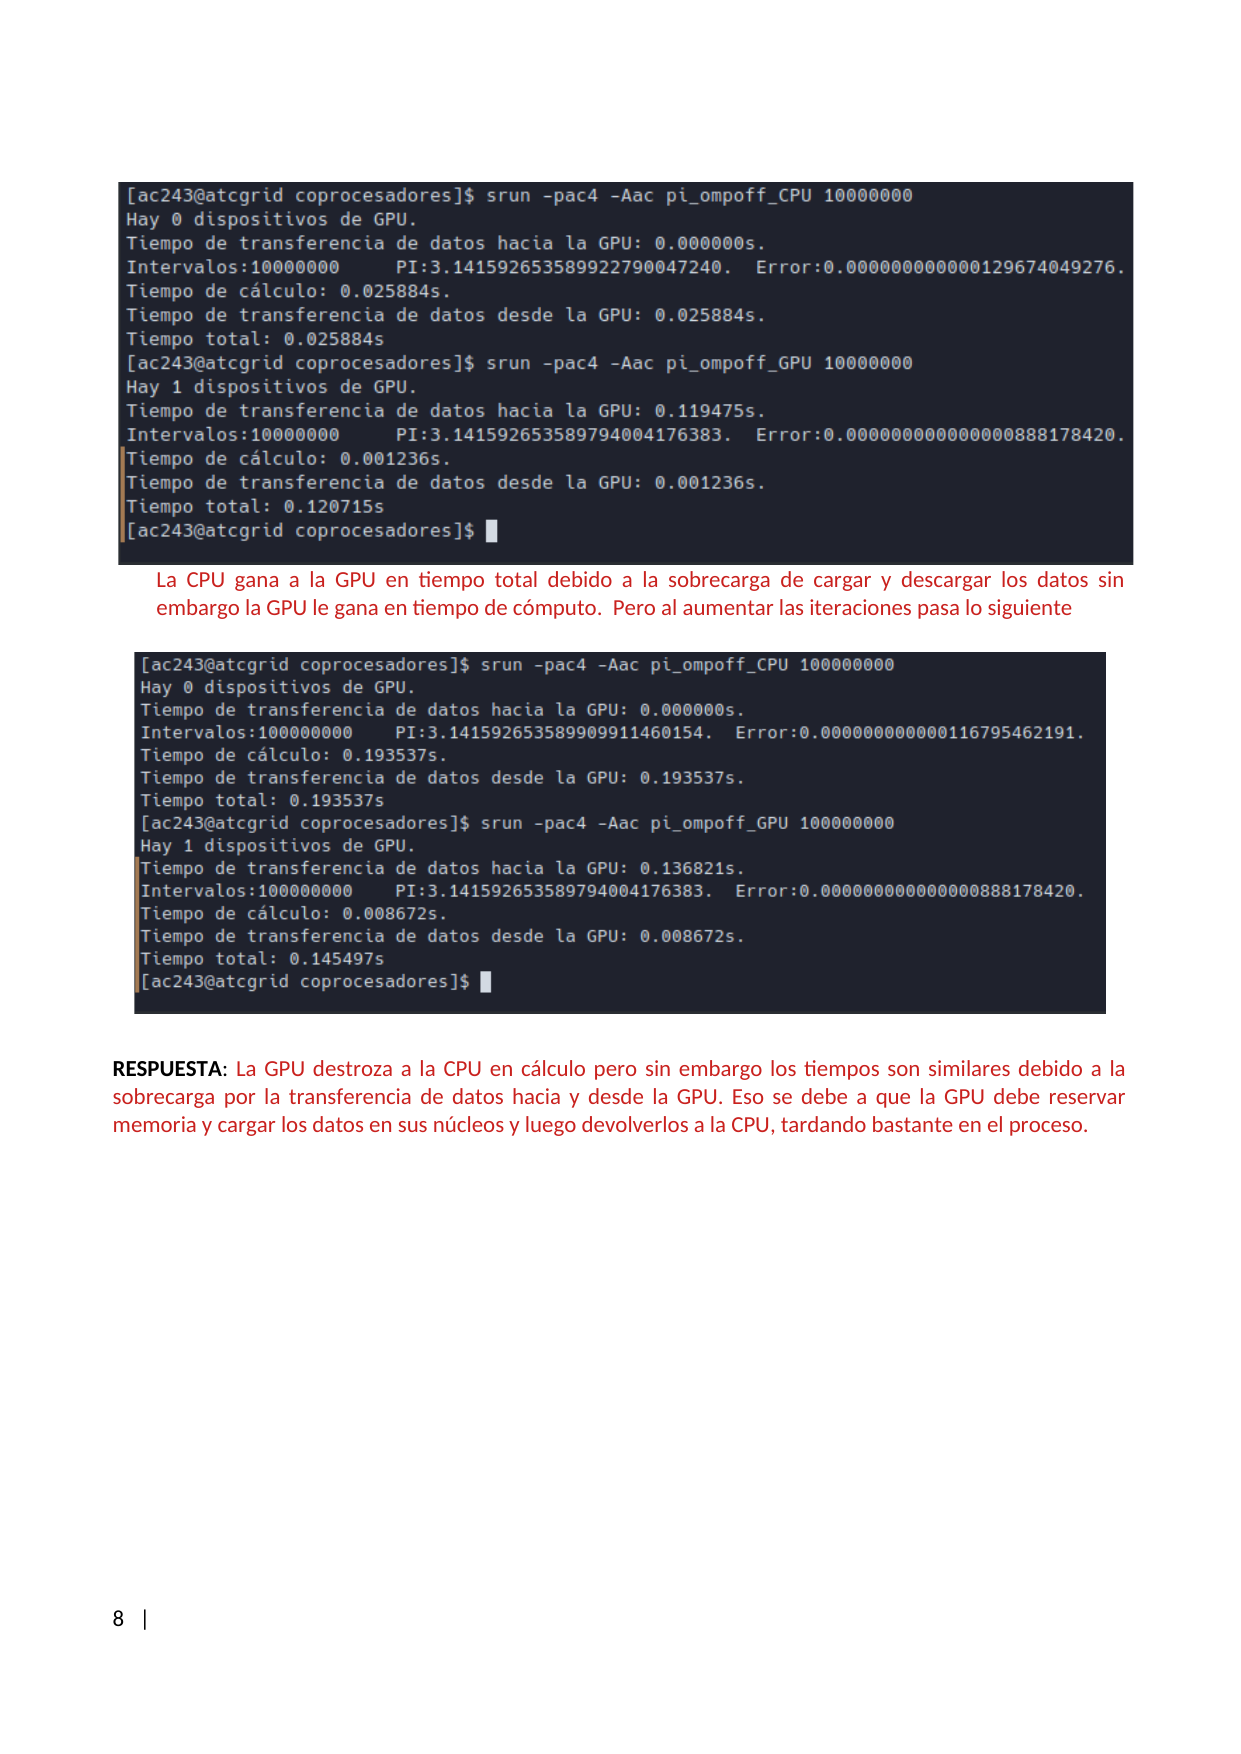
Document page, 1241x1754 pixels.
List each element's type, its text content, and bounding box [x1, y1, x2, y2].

picture [118, 182, 1134, 565]
list La CPU gana a la GPU en tiempo total debido a la sobrecarga de cargar y descargar los datos sin embargo la GPU le gana en tiempo de cómputo. Pero al aumentar las iteraciones pasa lo siguiente [156, 565, 1128, 621]
picture [134, 652, 1106, 1014]
list RESPUESTA: La GPU destroza a la CPU en cálculo pero sin embargo los tiempos son similares debido a la sobrecarga por la transferencia de datos hacia y desde la GPU. Eso se debe a que la GPU debe reservar memoria y cargar los datos en sus núcleos y luego devolverlos a la CPU, tardando bastante en el proceso. [112, 1054, 1128, 1138]
